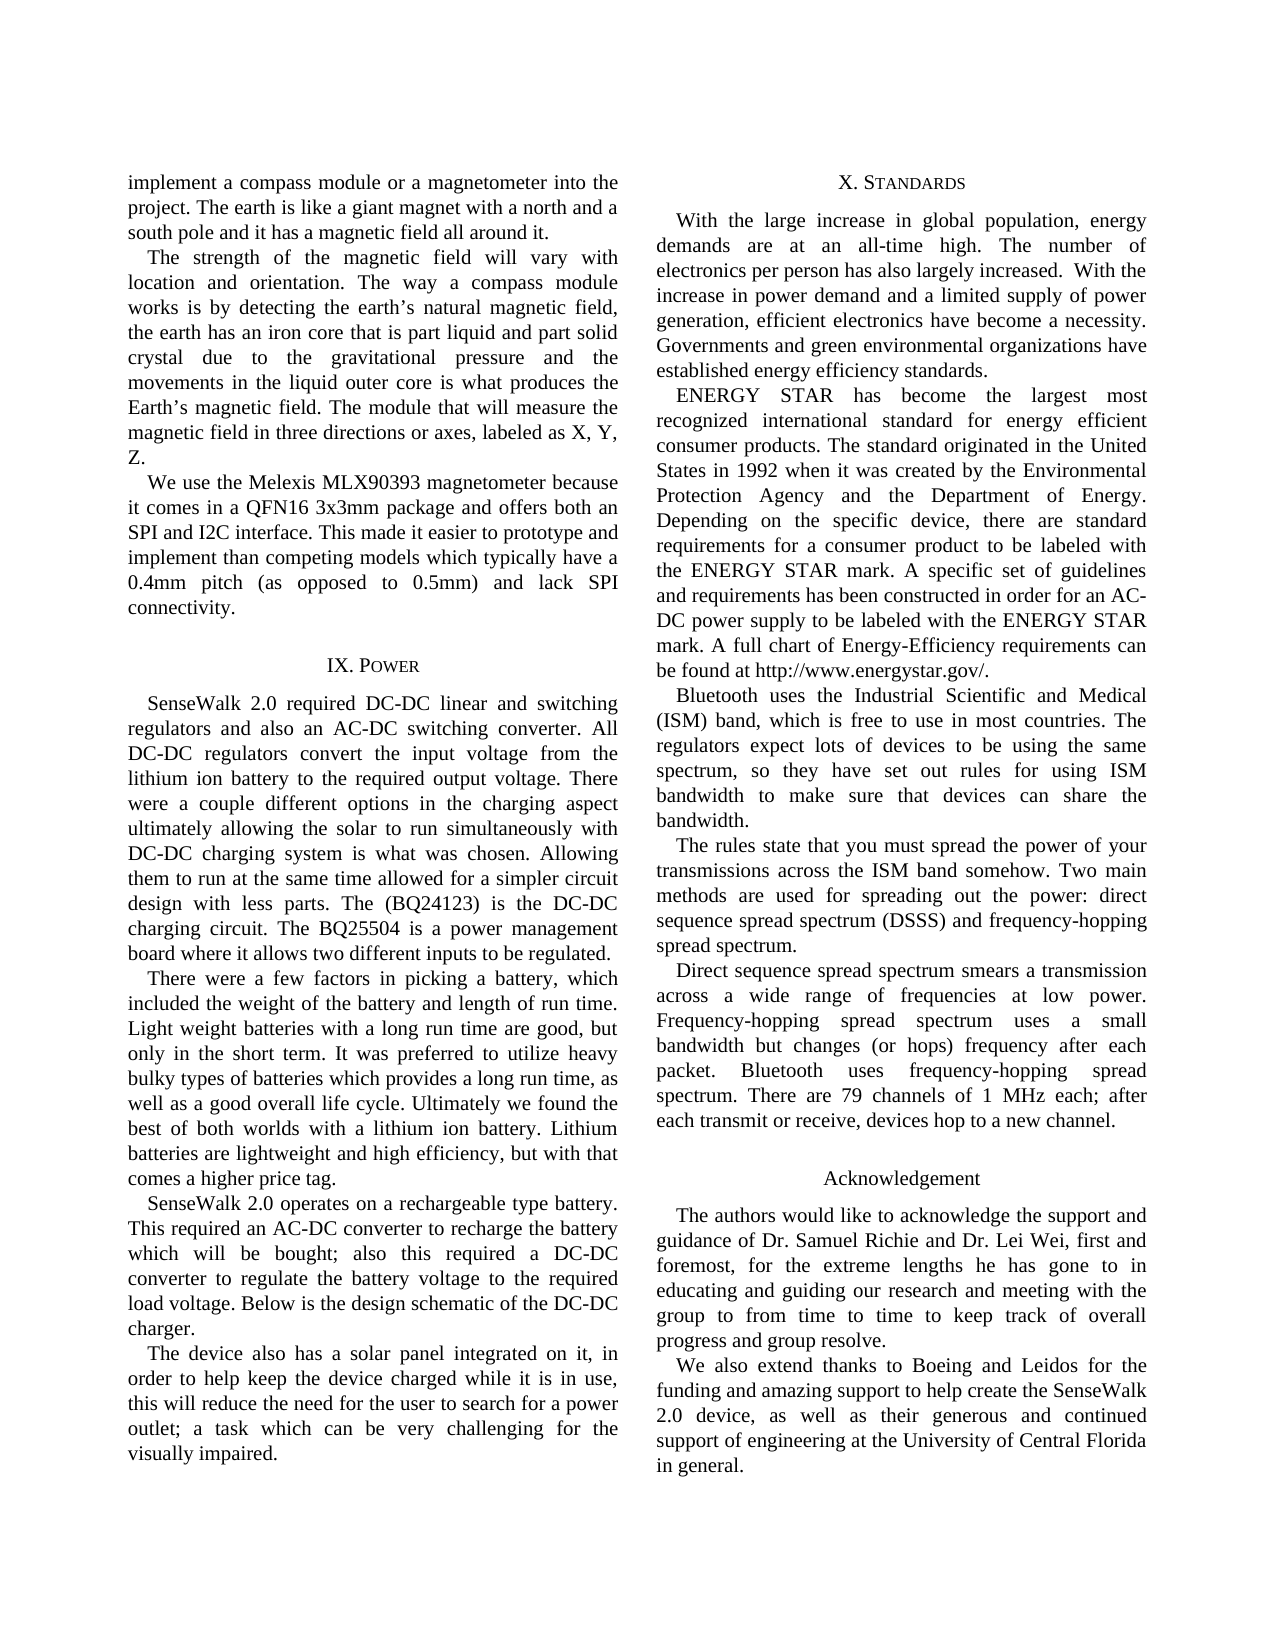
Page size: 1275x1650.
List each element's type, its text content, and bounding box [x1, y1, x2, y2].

text SenseWalk 2.0 required DC-DC linear and switching regulators and also an AC-DC switching converter. All DC-DC regulators convert the input voltage from the lithium ion battery to the required output voltage. There were a couple different options in the charging aspect ultimately allowing the solar to run simultaneously with DC-DC charging system is what was chosen. Allowing them to run at the same time allowed for a simpler circuit design with less parts. The (BQ24123) is the DC-DC charging circuit. The BQ25504 is a power management board where it allows two different inputs to be regulated. [128, 690, 619, 965]
text With the large increase in global population, energy demands are at an all-time high. The number of electronics per person has also largely increased. With the increase in power demand and a limited supply of power generation, efficient electronics have become a necessity. Governments and green environmental organizations have established energy efficiency standards. [656, 207, 1147, 382]
text There were a few factors in picking a battery, which included the weight of the battery and length of run time. Light weight batteries with a long run time are good, but only in the short term. It was preferred to utilize heavy bulky types of batteries which provides a long run time, as well as a good overall life cycle. Ultimately we found the best of both worlds with a lithium ion battery. Lithium batteries are lightweight and high efficiency, but with that comes a higher price tag. [128, 965, 619, 1190]
text We use the Melexis MLX90393 magnetometer because it comes in a QFN16 3x3mm package and offers both an SPI and I2C interface. This made it easier to prototype and implement than competing models which typically have a 0.4mm pitch (as opposed to 0.5mm) and lack SPI connectivity. [128, 469, 619, 619]
text IX. Power [128, 653, 619, 678]
text Bluetooth uses the Industrial Scientific and Medical (ISM) band, which is free to use in most countries. The regulators expect lots of devices to be using the same spectrum, so they have set out rules for using ISM bandwidth to make sure that devices can share the bandwidth. [656, 682, 1147, 832]
text We also extend thanks to Boeing and Leidos for the funding and amazing support to help create the SenseWalk 2.0 device, as well as their generous and continued support of engineering at the University of Central Florida in general. [656, 1353, 1147, 1478]
text implement a compass module or a magnetometer into the project. The earth is like a giant magnet with a north and a south pole and it has a magnetic field all around it. [128, 169, 619, 244]
text The strength of the magnetic field will vary with location and orientation. The way a compass module works is by detecting the earth’s natural magnetic field, the earth has an iron core that is part liquid and part solid crystal due to the gravitational pressure and the movements in the liquid outer core is what produces the Earth’s magnetic field. The module that will measure the magnetic field in three directions or axes, labeled as X, Y, Z. [128, 244, 619, 469]
text The device also has a solar panel integrated on it, in order to help keep the device charged while it is in use, this will reduce the need for the user to search for a power outlet; a task which can be very challenging for the visually impaired. [128, 1340, 619, 1465]
text Direct sequence spread spectrum smears a transmission across a wide range of frequencies at low power. Frequency-hopping spread spectrum uses a small bandwidth but changes (or hops) frequency after each packet. Bluetooth uses frequency-hopping spread spectrum. There are 79 channels of 1 MHz each; after each transmit or receive, devices hop to a new channel. [656, 957, 1147, 1132]
subtitle Acknowledgement [656, 1165, 1147, 1190]
text ENERGY STAR has become the largest most recognized international standard for energy efficient consumer products. The standard originated in the United States in 1992 when it was created by the Environmental Protection Agency and the Department of Energy. Depending on the specific device, there are standard requirements for a consumer product to be labeled with the ENERGY STAR mark. A specific set of guidelines and requirements has been constructed in order for an AC-DC power supply to be labeled with the ENERGY STAR mark. A full chart of Energy-Efficiency requirements can be found at http://www.energystar.gov/. [656, 382, 1147, 682]
text SenseWalk 2.0 operates on a rechargeable type battery. This required an AC-DC converter to recharge the battery which will be bought; also this required a DC-DC converter to regulate the battery voltage to the required load voltage. Below is the design schematic of the DC-DC charger. [128, 1190, 619, 1340]
text The rules state that you must spread the power of your transmissions across the ISM band somehow. Two main methods are used for spreading out the power: direct sequence spread spectrum (DSSS) and frequency-hopping spread spectrum. [656, 832, 1147, 957]
text The authors would like to acknowledge the support and guidance of Dr. Samuel Richie and Dr. Lei Wei, first and foremost, for the extreme lengths he has gone to in educating and guiding our research and meeting with the group to from time to time to keep track of overall progress and group resolve. [656, 1203, 1147, 1353]
text X. Standards [656, 169, 1147, 194]
